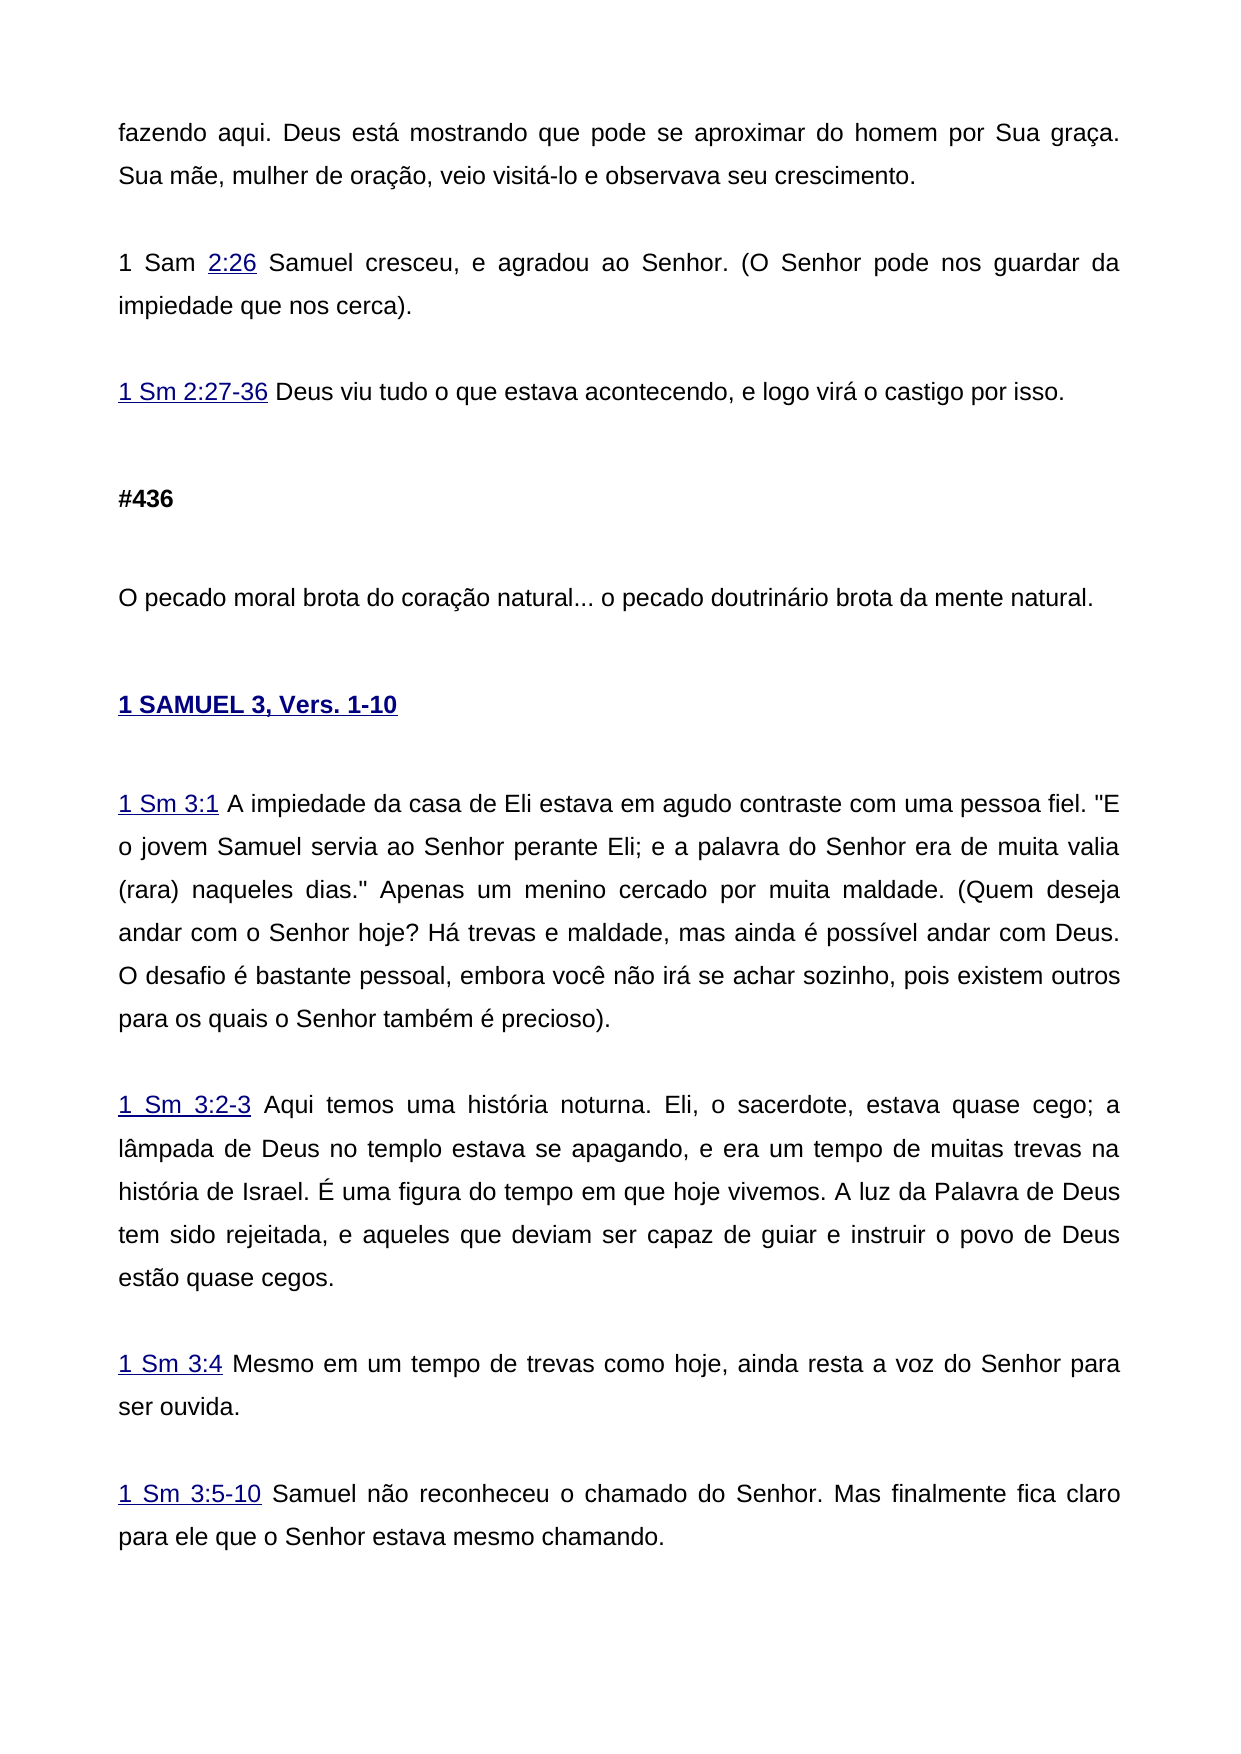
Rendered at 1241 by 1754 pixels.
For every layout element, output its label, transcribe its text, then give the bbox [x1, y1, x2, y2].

subtitle 1 SAMUEL 3, Vers. 1-10 [118, 690, 1122, 718]
text 1 Sam 2:26 Samuel cresceu, e agradou ao Senhor. (O Senhor pode nos guardar da impiedade que nos cerca). [118, 247, 1122, 319]
text 1 Sm 2:27-36 Deus viu tudo o que estava acontecendo, e logo virá o castigo por isso. [118, 377, 1122, 406]
text fazendo aqui. Deus está mostrando que pode se aproximar do homem por Sua graça. Sua mãe, mulher de oração, veio visitá-lo e observava seu crescimento. [118, 118, 1122, 190]
subtitle #436 [118, 484, 1122, 513]
text O pecado moral brota do coração natural... o pecado doutrinário brota da mente natural. [118, 583, 1122, 611]
text 1 Sm 3:1 A impiedade da casa de Eli estava em agudo contraste com uma pessoa fiel. "E o jovem Samuel servia ao Senhor perante Eli; e a palavra do Senhor era de muita valia (rara) naqueles dias." Apenas um menino cercado por muita maldade. (Quem deseja andar com o Senhor hoje? Há trevas e maldade, mas ainda é possível andar com Deus. O desafio é bastante pessoal, embora você não irá se achar sozinho, pois existem outros para os quais o Senhor também é precioso). [118, 788, 1122, 1033]
text 1 Sm 3:2-3 Aqui temos uma história noturna. Eli, o sacerdote, estava quase cego; a lâmpada de Deus no templo estava se apagando, e era um tempo de muitas trevas na história de Israel. É uma figura do tempo em que hoje vivemos. A luz da Palavra de Deus tem sido rejeitada, e aqueles que deviam ser capaz de guiar e instruir o povo de Deus estão quase cegos. [118, 1090, 1122, 1292]
text 1 Sm 3:4 Mesmo em um tempo de trevas como hoje, ainda resta a voz do Senhor para ser ouvida. [118, 1349, 1122, 1421]
text 1 Sm 3:5-10 Samuel não reconheceu o chamado do Senhor. Mas finalmente fica claro para ele que o Senhor estava mesmo chamando. [118, 1478, 1122, 1550]
